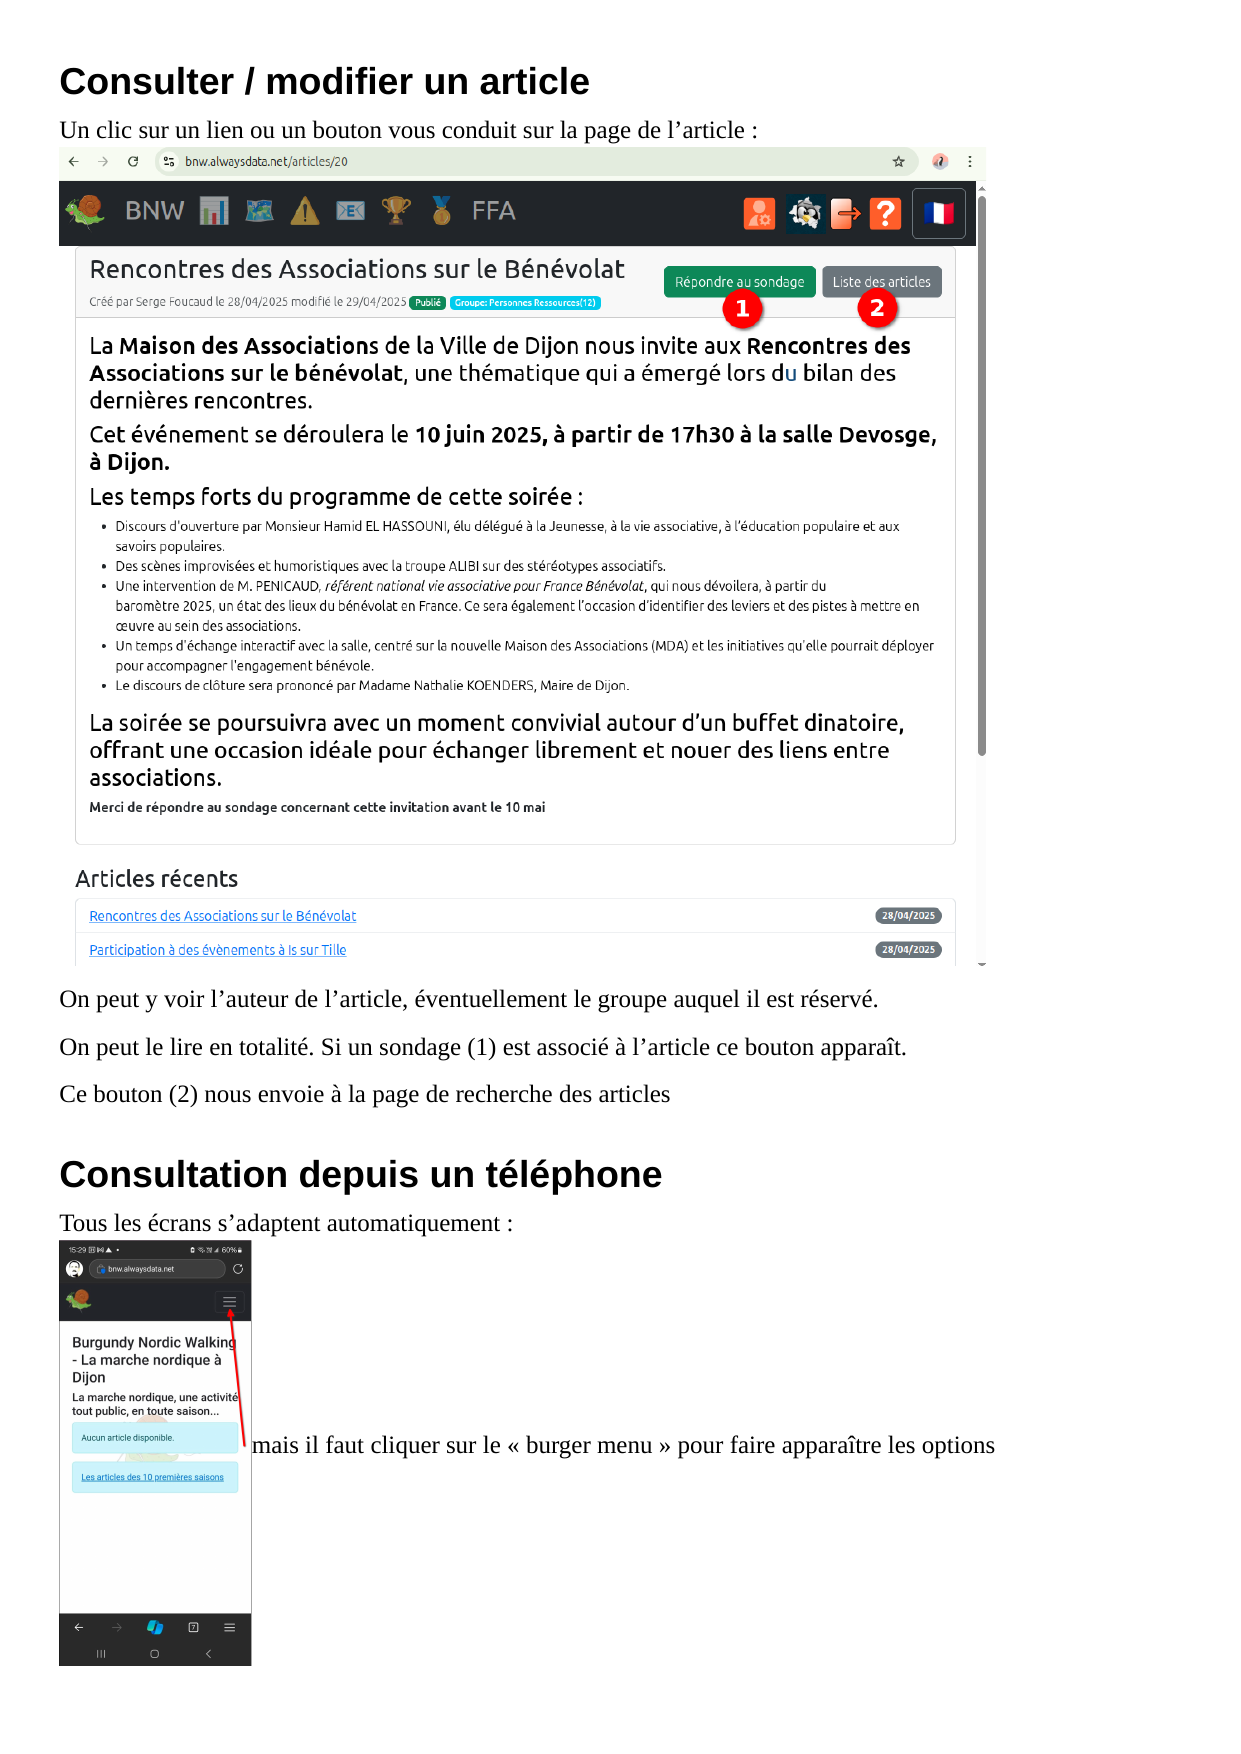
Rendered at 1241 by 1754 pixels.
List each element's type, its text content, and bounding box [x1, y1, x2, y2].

picture [59, 1240, 252, 1666]
text Un clic sur un lien ou un bouton vous conduit sur la page de l’article : [59, 115, 1181, 966]
text On peut y voir l’auteur de l’article, éventuellement le groupe auquel il est réservé. [59, 984, 1181, 1013]
subtitle Consultation depuis un téléphone [59, 1152, 1181, 1195]
text Tous les écrans s’adaptent automatiquement : mais il faut cliquer sur le « burger menu » pour faire apparaître les options [59, 1208, 1181, 1666]
text Ce bouton (2) nous envoie à la page de recherche des articles [59, 1079, 1181, 1108]
subtitle Consulter / modifier un article [59, 59, 1181, 102]
picture [59, 147, 987, 966]
text On peut le lire en totalité. Si un sondage (1) est associé à l’article ce bouton apparaît. [59, 1032, 1181, 1061]
